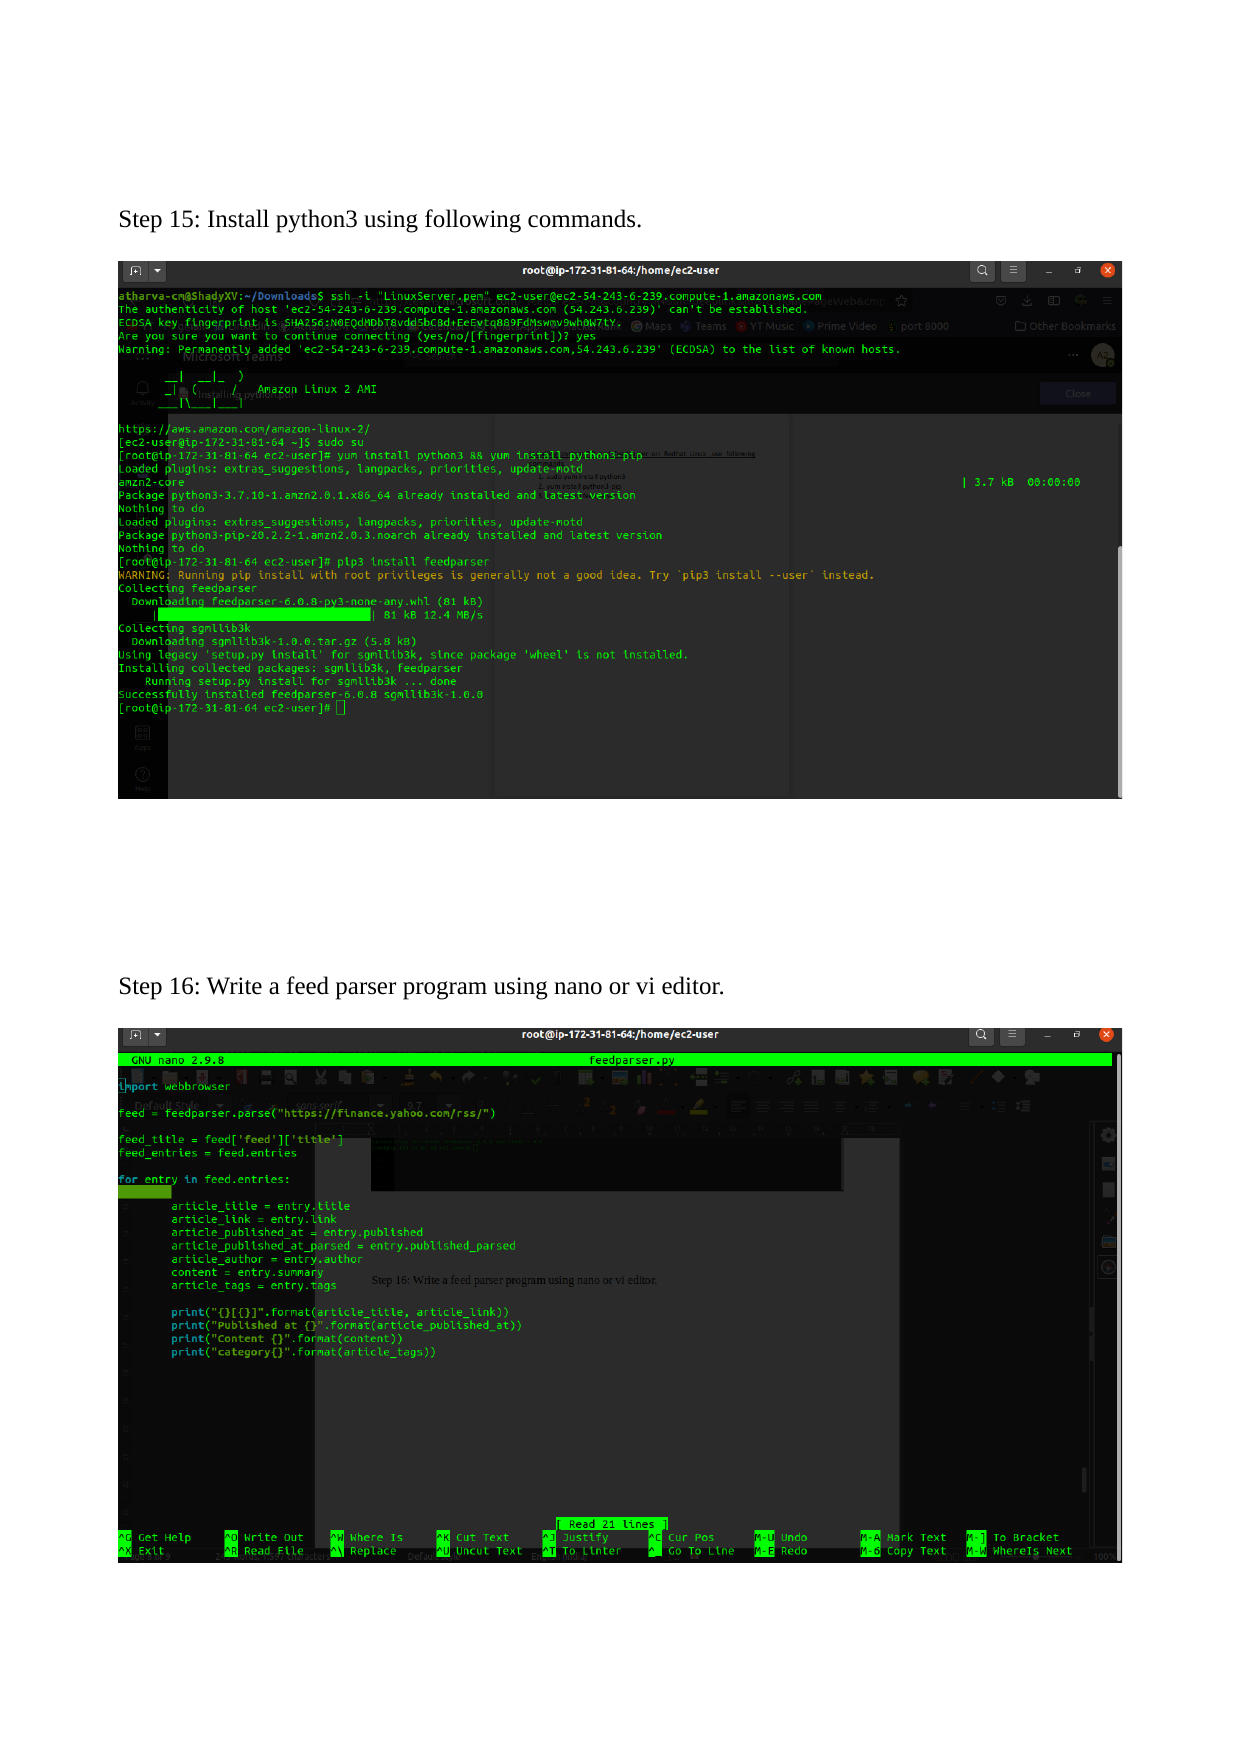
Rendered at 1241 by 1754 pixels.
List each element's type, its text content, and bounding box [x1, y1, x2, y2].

picture [118, 1028, 1123, 1563]
text Step 15: Install python3 using following commands. [118, 204, 1122, 233]
text Step 16: Write a feed parser program using nano or vi editor. [118, 971, 1122, 1000]
picture [118, 261, 1123, 799]
